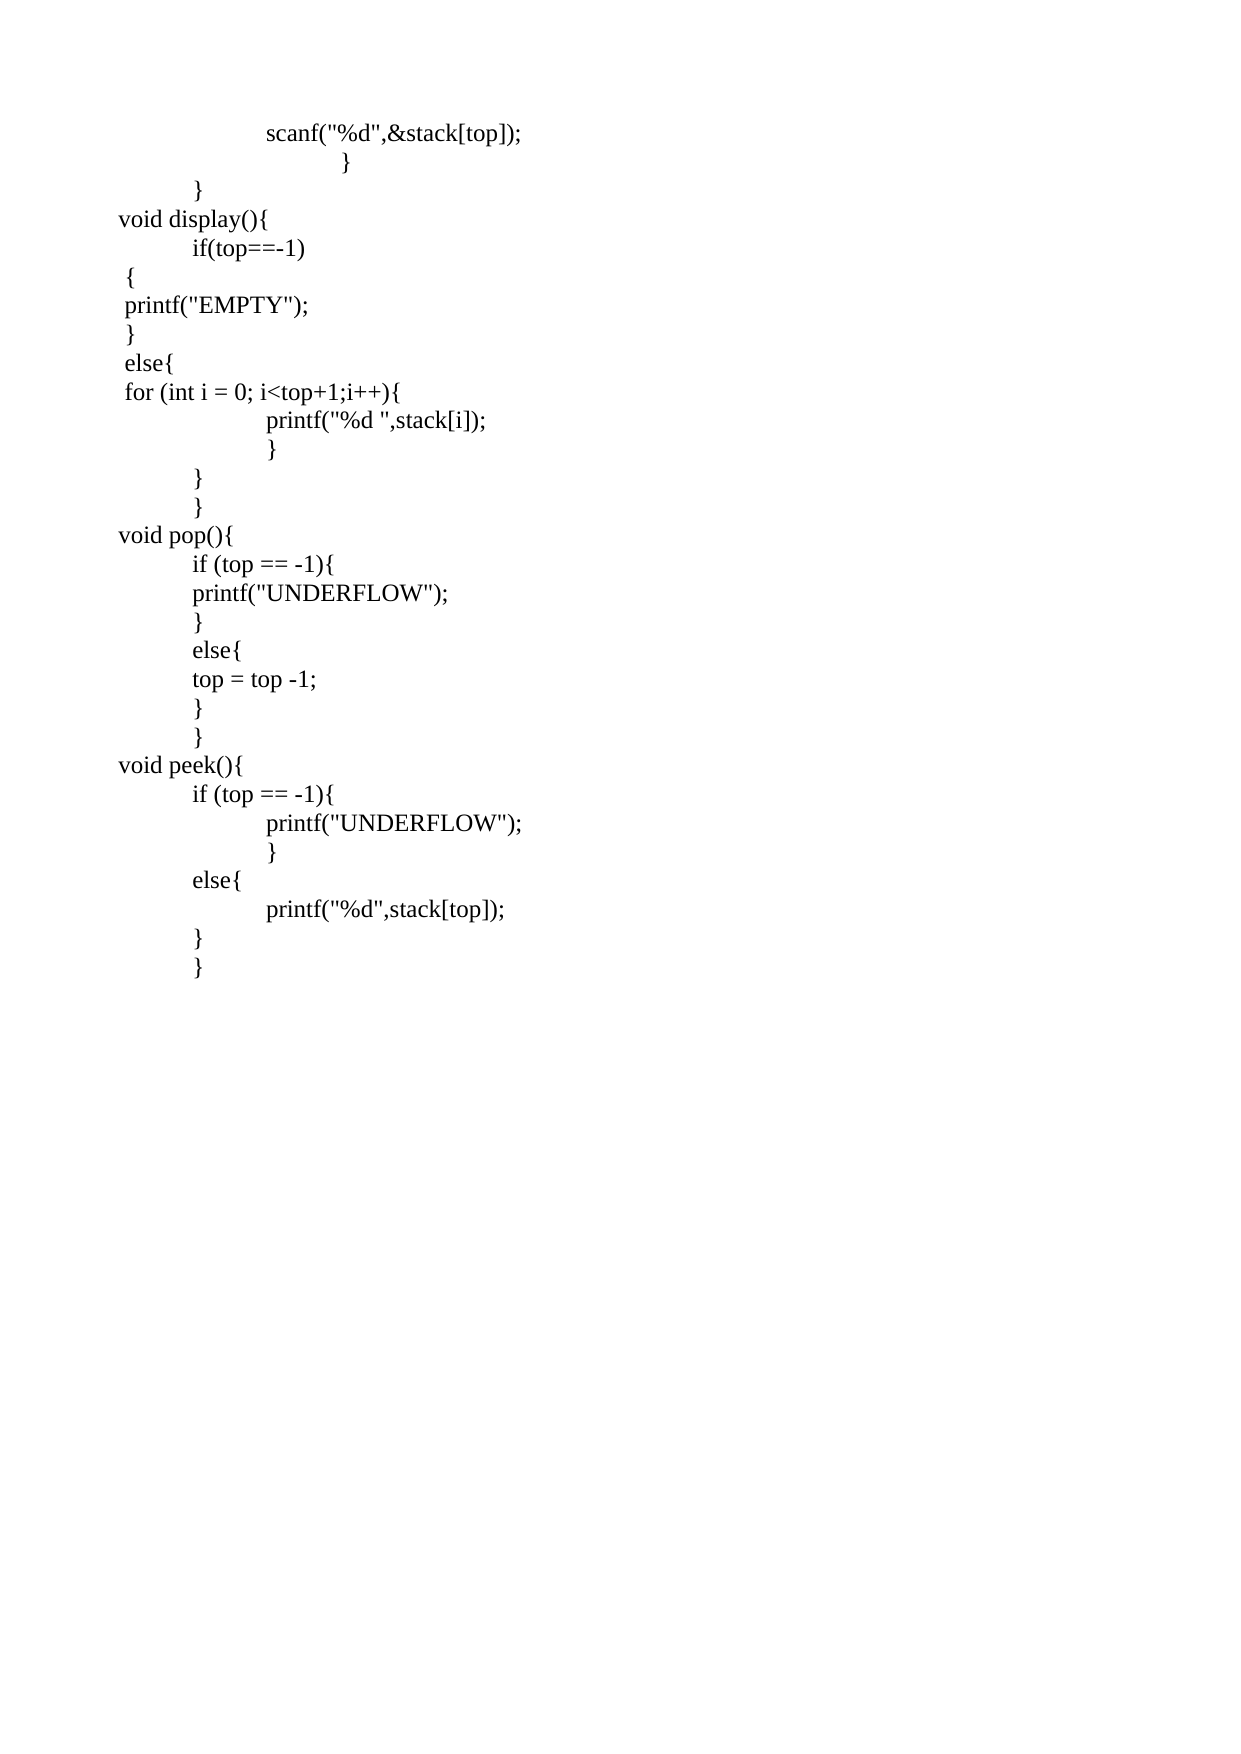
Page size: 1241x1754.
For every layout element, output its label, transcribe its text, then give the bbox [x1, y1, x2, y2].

text } [118, 952, 1122, 981]
text for (int i = 0; i<top+1;i++){ [118, 377, 1122, 406]
text printf("EMPTY"); [118, 291, 1122, 319]
text void display(){ [118, 204, 1122, 233]
text if (top == -1){ [118, 779, 1122, 808]
text } [118, 923, 1122, 952]
text if(top==-1) [118, 233, 1122, 262]
text printf("UNDERFLOW"); [118, 808, 1122, 837]
text } [118, 434, 1122, 463]
text void pop(){ [118, 521, 1122, 549]
text void peek(){ [118, 751, 1122, 779]
text top = top -1; [118, 664, 1122, 693]
text } [118, 176, 1122, 204]
text if (top == -1){ [118, 549, 1122, 578]
text } [118, 607, 1122, 636]
text } [118, 147, 1122, 176]
text printf("UNDERFLOW"); [118, 578, 1122, 607]
text { [118, 262, 1122, 291]
text } [118, 492, 1122, 521]
text else{ [118, 348, 1122, 377]
text else{ [118, 636, 1122, 664]
text } [118, 837, 1122, 866]
text } [118, 319, 1122, 348]
text } [118, 463, 1122, 492]
text printf("%d ",stack[i]); [118, 406, 1122, 434]
text else{ [118, 866, 1122, 894]
text } [118, 693, 1122, 722]
text printf("%d",stack[top]); [118, 894, 1122, 923]
text } [118, 722, 1122, 751]
text scanf("%d",&stack[top]); [118, 118, 1122, 147]
